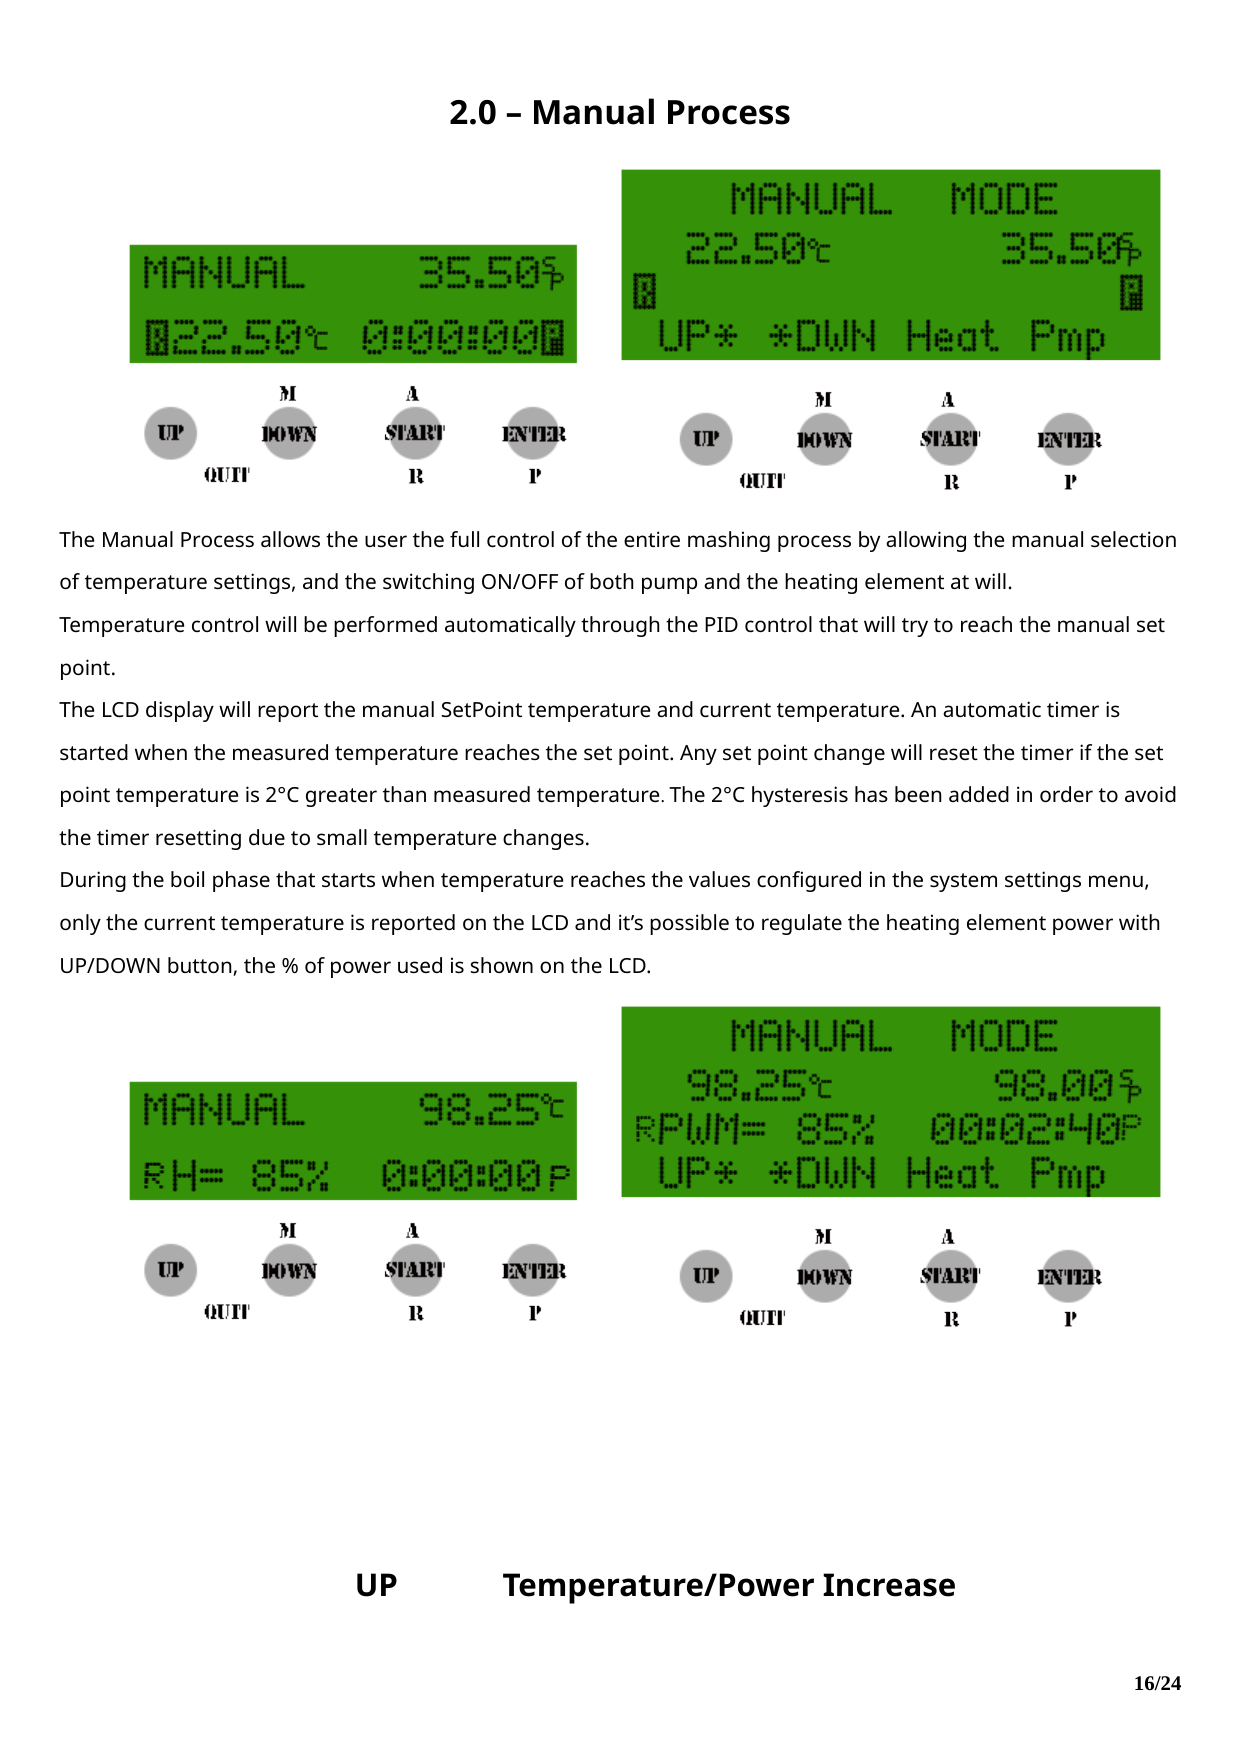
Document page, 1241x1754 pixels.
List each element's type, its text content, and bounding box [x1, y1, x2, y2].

text During the boil phase that starts when temperature reaches the values configured in the system settings menu, only the current temperature is reported on the LCD and it’s possible to regulate the heating element power with UP/DOWN button, the % of power used is shown on the LCD. [59, 866, 1181, 979]
text Temperature control will be performed automatically through the PID control that will try to reach the manual set point. The LCD display will report the manual SetPoint temperature and current temperature. An automatic timer is started when the measured temperature reaches the set point. Any set point change will reset the timer if the set point temperature is 2°C greater than measured temperature. The 2°C hysteresis has been added in order to avoid the timer resetting due to small temperature changes. [59, 610, 1181, 851]
picture [59, 156, 1182, 511]
text UP Temperature/Power Increase [353, 1563, 1181, 1606]
text 2.0 – Manual Process [59, 88, 1181, 134]
picture [59, 993, 1182, 1348]
text The Manual Process allows the user the full control of the entire mashing process by allowing the manual selection of temperature settings, and the switching ON/OFF of both pump and the heating element at will. [59, 511, 1181, 596]
